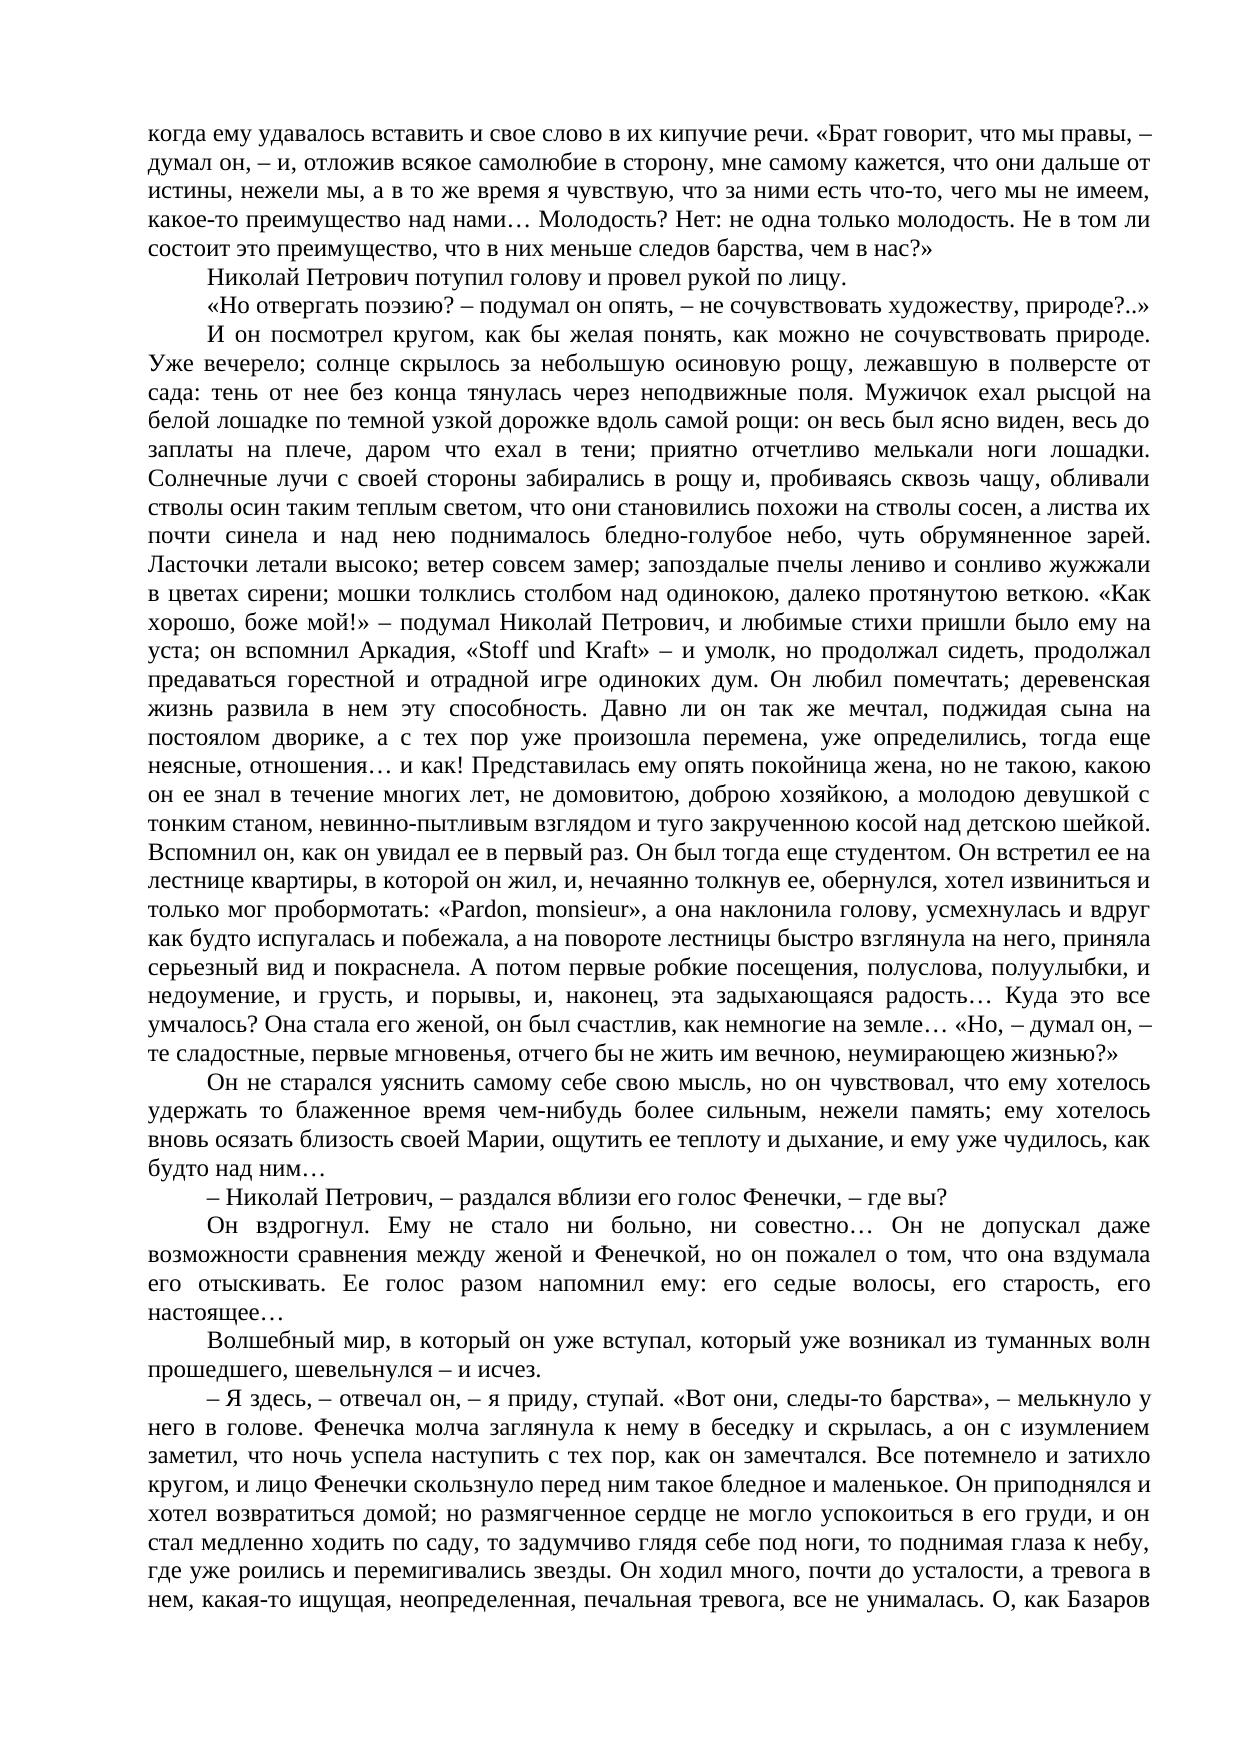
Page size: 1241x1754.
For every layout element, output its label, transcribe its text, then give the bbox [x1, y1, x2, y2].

text Он вздрогнул. Ему не стало ни больно, ни совестно… Он не допускал даже возможности сравнения между женой и Фенечкой, но он пожалел о том, что она вздумала его отыскивать. Ее голос разом напомнил ему: его седые волосы, его старость, его настоящее… [148, 1211, 1152, 1326]
text – Николай Петрович, – раздался вблизи его голос Фенечки, – где вы? [148, 1182, 1152, 1211]
text Он не старался уяснить самому себе свою мысль, но он чувствовал, что ему хотелось удержать то блаженное время чем-нибудь более сильным, нежели память; ему хотелось вновь осязать близость своей Марии, ощутить ее теплоту и дыхание, и ему уже чудилось, как будто над ним… [148, 1067, 1152, 1182]
text Волшебный мир, в который он уже вступал, который уже возникал из туманных волн прошедшего, шевельнулся – и исчез. [148, 1326, 1152, 1383]
text «Но отвергать поэзию? – подумал он опять, – не сочувствовать художеству, природе?..» [148, 291, 1152, 319]
text когда ему удавалось вставить и свое слово в их кипучие речи. «Брат говорит, что мы правы, – думал он, – и, отложив всякое самолюбие в сторону, мне самому кажется, что они дальше от истины, нежели мы, а в то же время я чувствую, что за ними есть что-то, чего мы не имеем, какое-то преимущество над нами… Молодость? Нет: не одна только молодость. Не в том ли состоит это преимущество, что в них меньше следов барства, чем в нас?» [148, 118, 1152, 262]
text И он посмотрел кругом, как бы желая понять, как можно не сочувствовать природе. Уже вечерело; солнце скрылось за небольшую осиновую рощу, лежавшую в полверсте от сада: тень от нее без конца тянулась через неподвижные поля. Мужичок ехал рысцой на белой лошадке по темной узкой дорожке вдоль самой рощи: он весь был ясно виден, весь до заплаты на плече, даром что ехал в тени; приятно отчетливо мелькали ноги лошадки. Солнечные лучи с своей стороны забирались в рощу и, пробиваясь сквозь чащу, обливали стволы осин таким теплым светом, что они становились похожи на стволы сосен, а листва их почти синела и над нею поднималось бледно-голубое небо, чуть обрумяненное зарей. Ласточки летали высоко; ветер совсем замер; запоздалые пчелы лениво и сонливо жужжали в цветах сирени; мошки толклись столбом над одинокою, далеко протянутою веткою. «Как хорошо, боже мой!» – подумал Николай Петрович, и любимые стихи пришли было ему на уста; он вспомнил Аркадия, «Stoff und Kraft» – и умолк, но продолжал сидеть, продолжал предаваться горестной и отрадной игре одиноких дум. Он любил помечтать; деревенская жизнь развила в нем эту способность. Давно ли он так же мечтал, поджидая сына на постоялом дворике, а с тех пор уже произошла перемена, уже определились, тогда еще неясные, отношения… и как! Представилась ему опять покойница жена, но не такою, какою он ее знал в течение многих лет, не домовитою, доброю хозяйкою, а молодою девушкой с тонким станом, невинно-пытливым взглядом и туго закрученною косой над детскою шейкой. Вспомнил он, как он увидал ее в первый раз. Он был тогда еще студентом. Он встретил ее на лестнице квартиры, в которой он жил, и, нечаянно толкнув ее, обернулся, хотел извиниться и только мог пробормотать: «Pardon, monsieur», а она наклонила голову, усмехнулась и вдруг как будто испугалась и побежала, а на повороте лестницы быстро взглянула на него, приняла серьезный вид и покраснела. А потом первые робкие посещения, полуслова, полуулыбки, и недоумение, и грусть, и порывы, и, наконец, эта задыхающаяся радость… Куда это все умчалось? Она стала его женой, он был счастлив, как немногие на земле… «Но, – думал он, – те сладостные, первые мгновенья, отчего бы не жить им вечною, неумирающею жизнью?» [148, 319, 1152, 1067]
text – Я здесь, – отвечал он, – я приду, ступай. «Вот они, следы-то барства», – мелькнуло у него в голове. Фенечка молча заглянула к нему в беседку и скрылась, а он с изумлением заметил, что ночь успела наступить с тех пор, как он замечтался. Все потемнело и затихло кругом, и лицо Фенечки скользнуло перед ним такое бледное и маленькое. Он приподнялся и хотел возвратиться домой; но размягченное сердце не могло успокоиться в его груди, и он стал медленно ходить по саду, то задумчиво глядя себе под ноги, то поднимая глаза к небу, где уже роились и перемигивались звезды. Он ходил много, почти до усталости, а тревога в нем, какая-то ищущая, неопределенная, печальная тревога, все не унималась. О, как Базаров [148, 1383, 1152, 1613]
text Николай Петрович потупил голову и провел рукой по лицу. [148, 262, 1152, 291]
